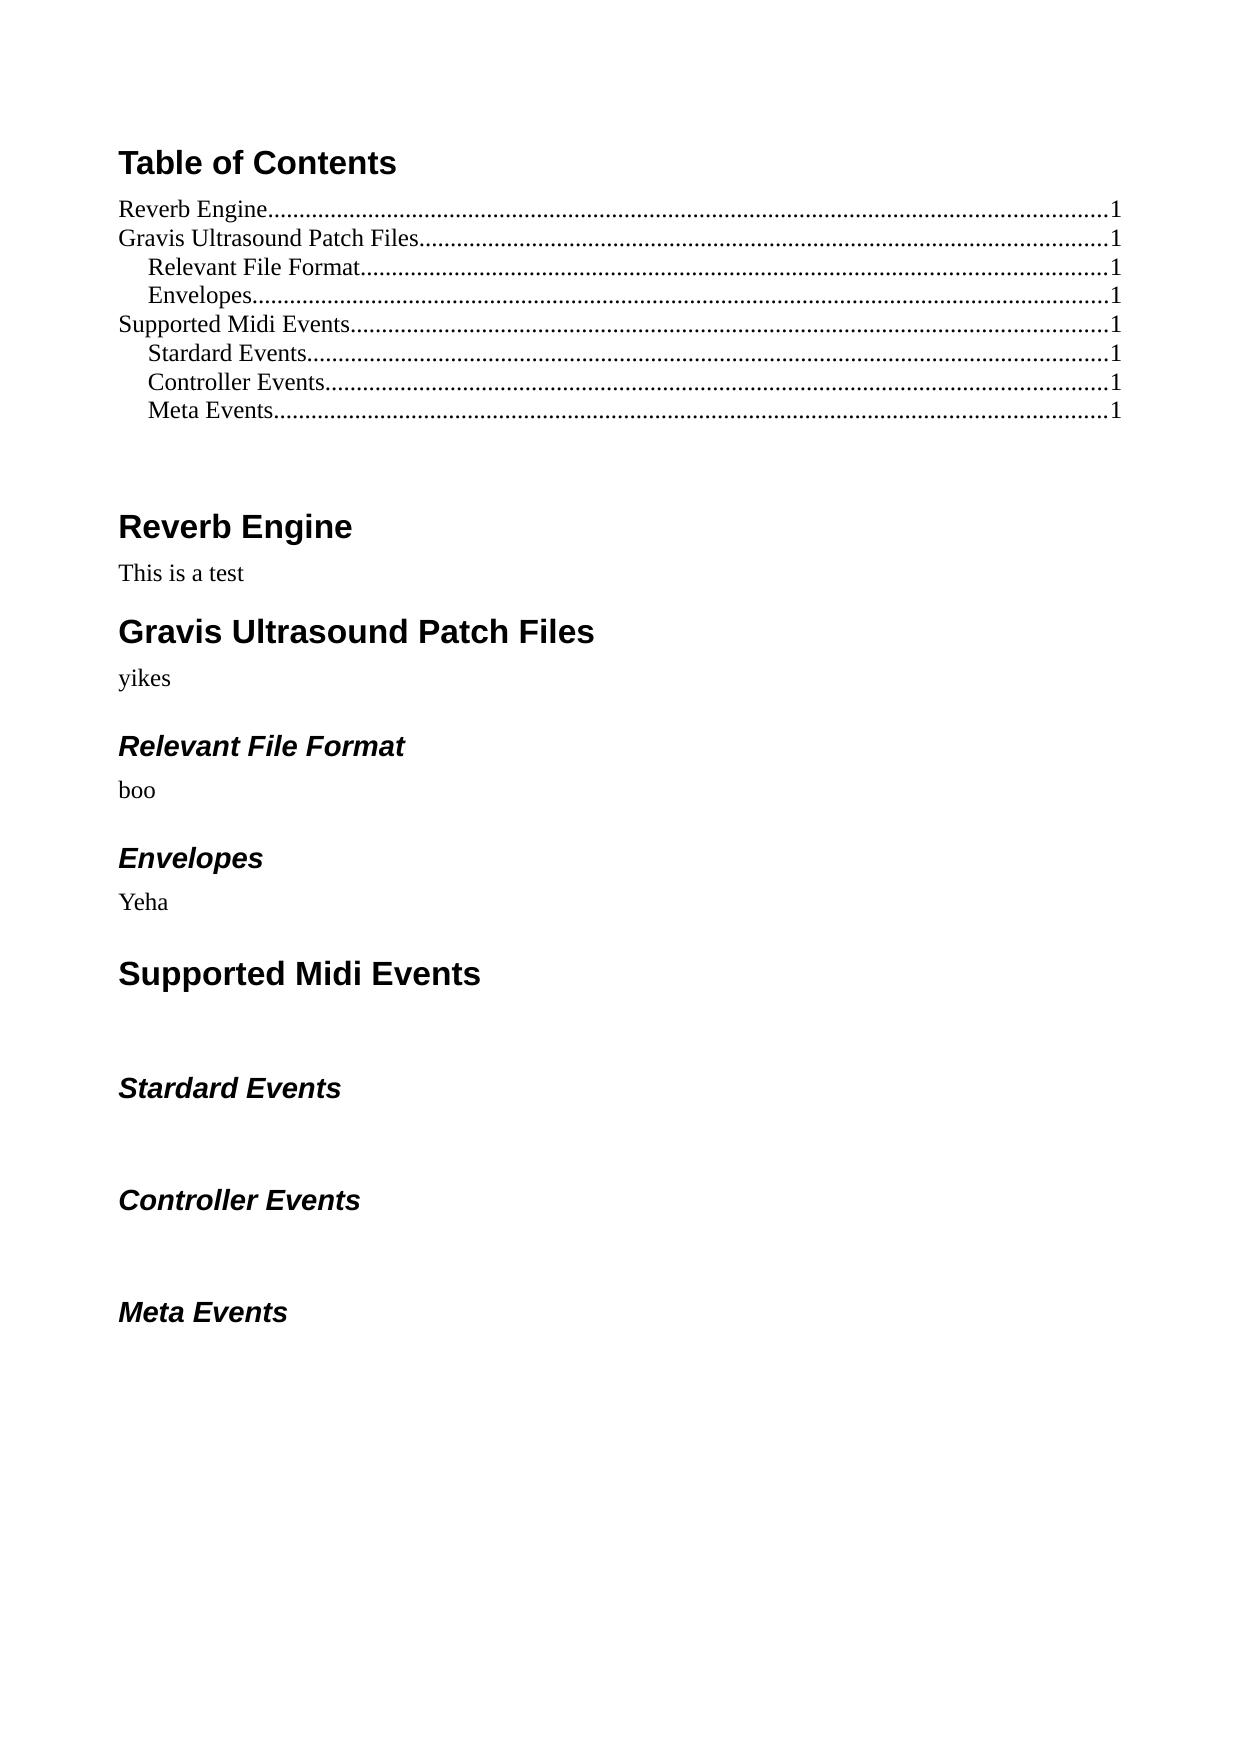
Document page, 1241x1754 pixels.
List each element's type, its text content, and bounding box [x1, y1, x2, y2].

text This is a test [118, 558, 1122, 586]
text Supported Midi Events 1 [118, 309, 1122, 338]
subtitle Envelopes [118, 841, 1122, 875]
text Reverb Engine 1 [118, 194, 1122, 223]
text boo [118, 775, 1122, 804]
subtitle Controller Events [118, 1183, 1122, 1217]
text Envelopes 1 [148, 280, 1122, 309]
subtitle Supported Midi Events [118, 953, 1122, 992]
subtitle Meta Events [118, 1295, 1122, 1329]
text Gravis Ultrasound Patch Files 1 [118, 223, 1122, 252]
text yikes [118, 663, 1122, 691]
text Meta Events 1 [148, 395, 1122, 424]
subtitle Relevant File Format [118, 729, 1122, 762]
subtitle Table of Contents [118, 143, 1122, 182]
text Yeha [118, 887, 1122, 916]
text Controller Events 1 [148, 367, 1122, 395]
subtitle Reverb Engine [118, 507, 1122, 545]
text Stardard Events 1 [148, 338, 1122, 367]
subtitle Gravis Ultrasound Patch Files [118, 611, 1122, 650]
text Relevant File Format 1 [148, 252, 1122, 280]
subtitle Stardard Events [118, 1071, 1122, 1104]
